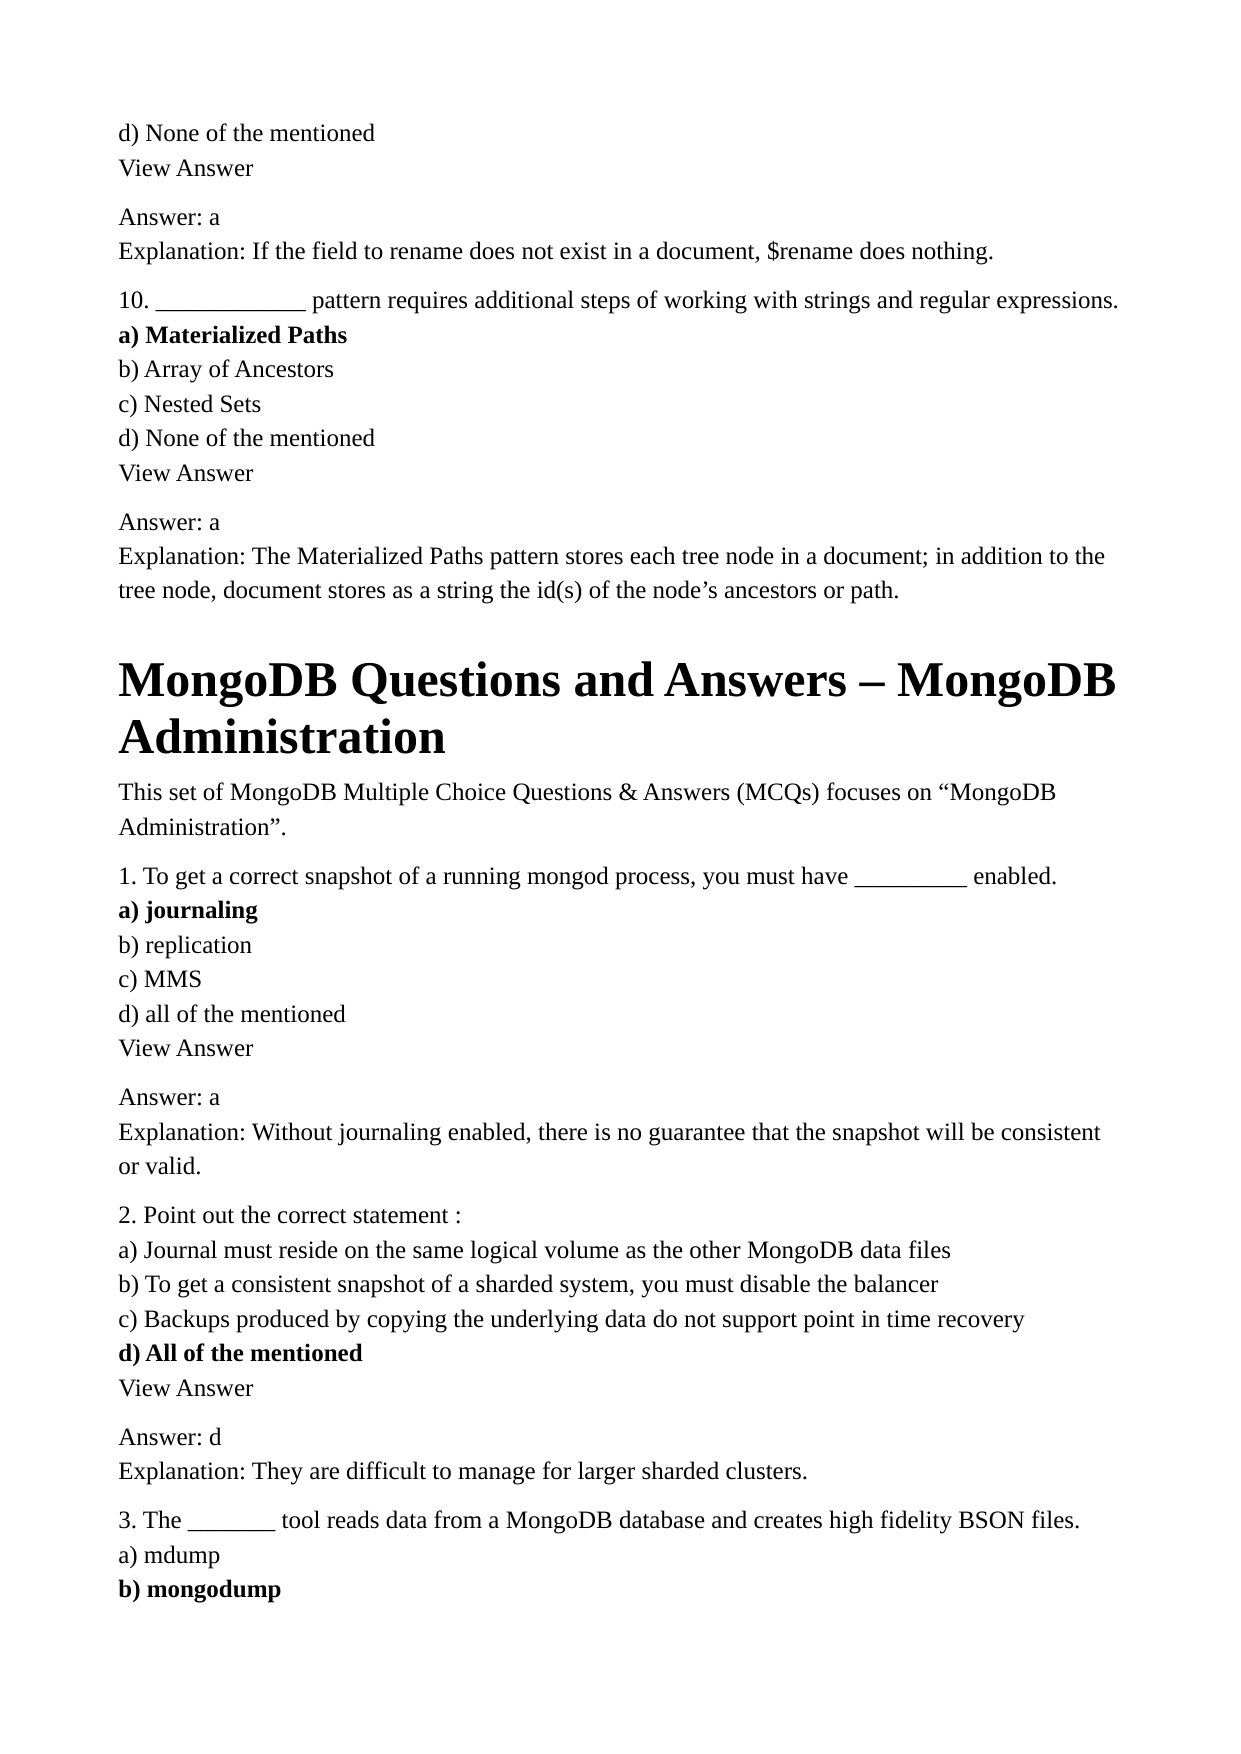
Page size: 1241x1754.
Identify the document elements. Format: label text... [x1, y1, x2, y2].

text Answer: a Explanation: The Materialized Paths pattern stores each tree node in a document; in addition to the tree node, document stores as a string the id(s) of the node’s ancestors or path. [118, 507, 1122, 604]
text d) None of the mentioned View Answer [118, 118, 1122, 181]
text 1. To get a correct snapshot of a running mongod process, you must have _________ enabled. a) journaling b) replication c) MMS d) all of the mentioned View Answer [118, 861, 1122, 1062]
text 3. The _______ tool reads data from a MongoDB database and creates high fidelity BSON files. a) mdump b) mongodump [118, 1505, 1122, 1603]
text Answer: a Explanation: If the field to rename does not exist in a document, $rename does nothing. [118, 202, 1122, 265]
text Answer: a Explanation: Without journaling enabled, there is no guarantee that the snapshot will be consistent or valid. [118, 1082, 1122, 1180]
text 10. ____________ pattern requires additional steps of working with strings and regular expressions. a) Materialized Paths b) Array of Ancestors c) Nested Sets d) None of the mentioned View Answer [118, 285, 1122, 486]
text This set of MongoDB Multiple Choice Questions & Answers (MCQs) focuses on “MongoDB Administration”. [118, 777, 1122, 840]
text Answer: d Explanation: They are difficult to manage for larger sharded clusters. [118, 1422, 1122, 1485]
text 2. Point out the correct statement : a) Journal must reside on the same logical volume as the other MongoDB data files b) To get a consistent snapshot of a sharded system, you must disable the balancer c) Backups produced by copying the underlying data do not support point in time recovery d) All of the mentioned View Answer [118, 1200, 1122, 1401]
subtitle MongoDB Questions and Answers – MongoDB Administration [118, 650, 1122, 765]
